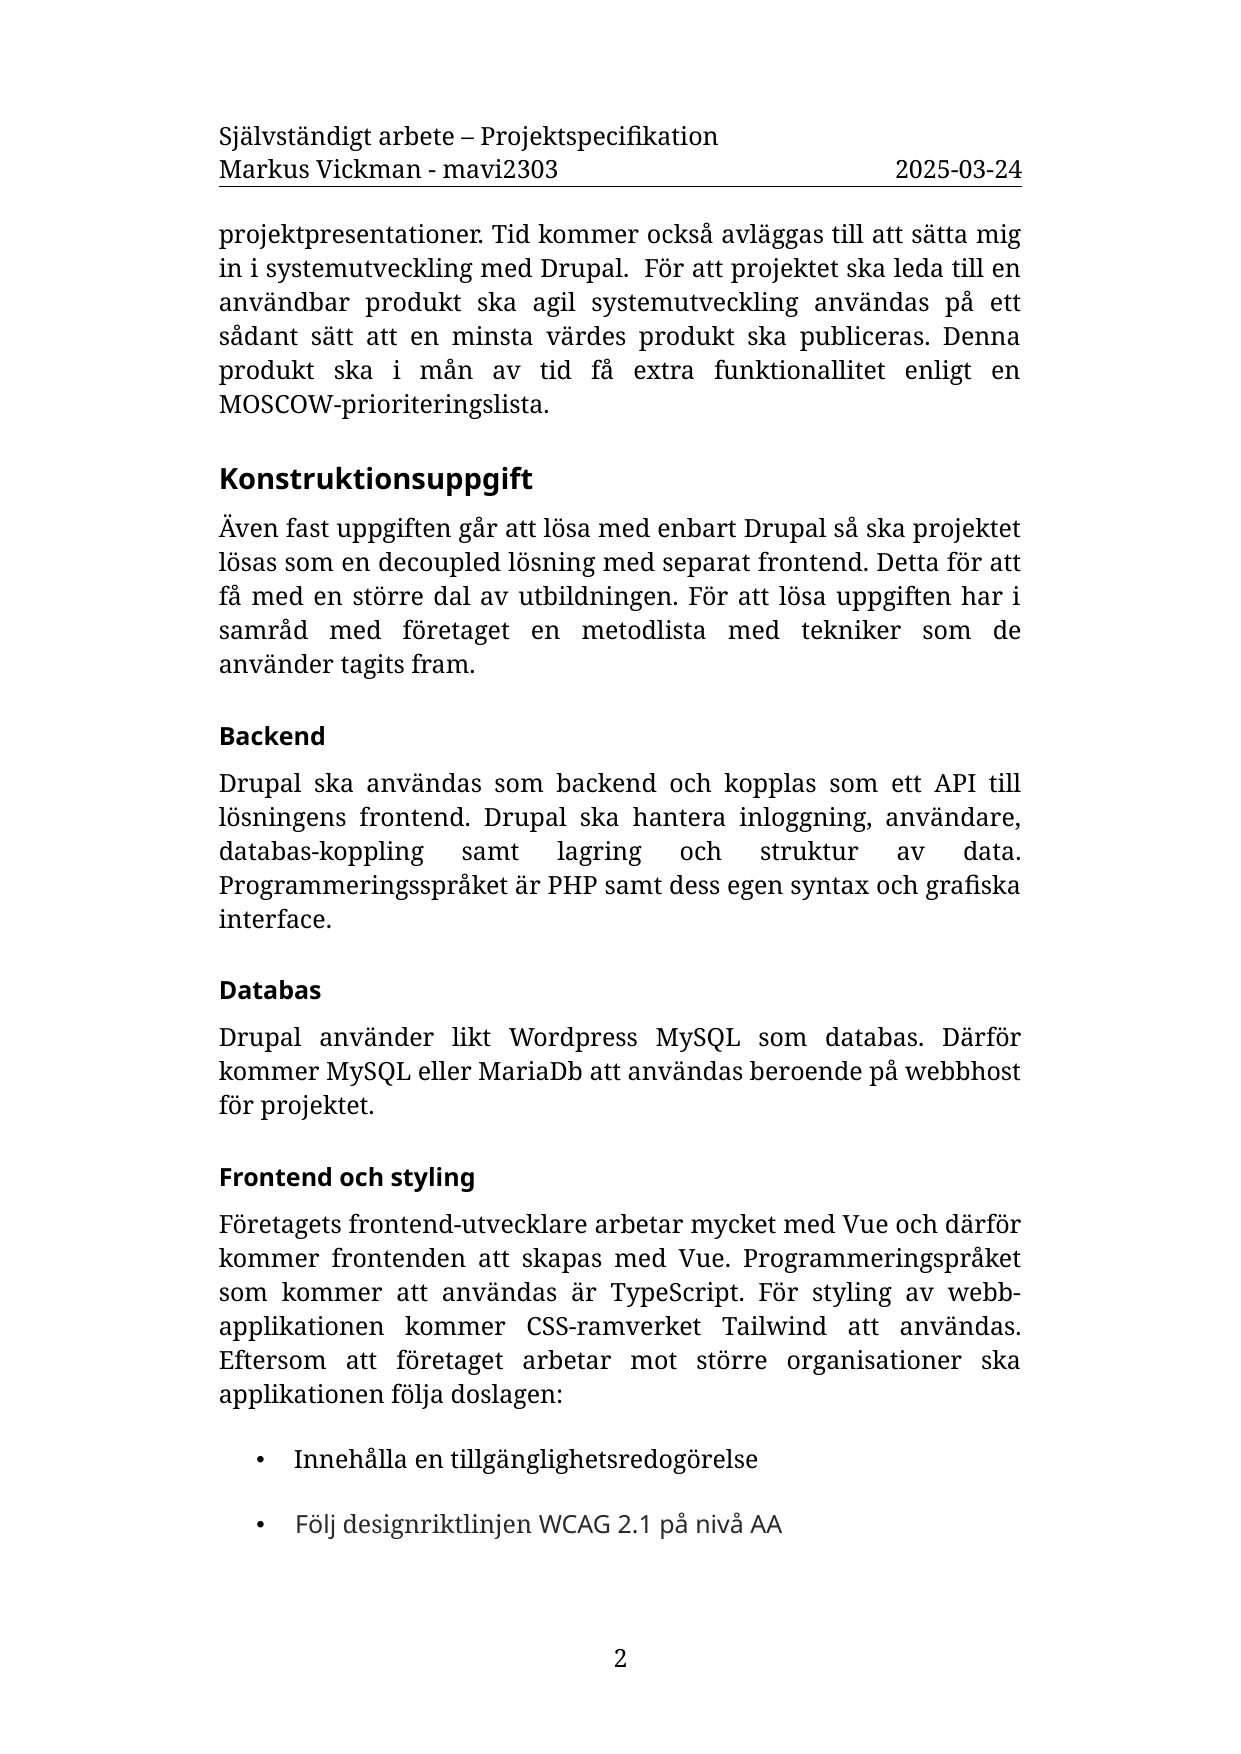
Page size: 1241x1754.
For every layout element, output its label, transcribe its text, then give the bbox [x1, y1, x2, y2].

text projektpresentationer. Tid kommer också avläggas till att sätta mig in i systemutveckling med Drupal. För att projektet ska leda till en användbar produkt ska agil systemutveckling användas på ett sådant sätt att en minsta värdes produkt ska publiceras. Denna produkt ska i mån av tid få extra funktionallitet enligt en MOSCOW-prioriteringslista. [218, 216, 1022, 421]
text Även fast uppgiften går att lösa med enbart Drupal så ska projektet lösas som en decoupled lösning med separat frontend. Detta för att få med en större dal av utbildningen. För att lösa uppgiften har i samråd med företaget en metodlista med tekniker som de använder tagits fram. [218, 511, 1022, 681]
subtitle Backend [130, 718, 1022, 752]
list Innehålla en tillgänglighetsredogörelse [256, 1441, 1022, 1476]
list Följ designriktlinjen WCAG 2.1 på nivå AA [256, 1506, 1022, 1540]
subtitle Konstruktionsuppgift [130, 458, 1022, 498]
subtitle Frontend och styling [130, 1159, 1022, 1193]
text Drupal ska användas som backend och kopplas som ett API till lösningens frontend. Drupal ska hantera inloggning, användare, databas-koppling samt lagring och struktur av data. Programmeringsspråket är PHP samt dess egen syntax och grafiska interface. [218, 765, 1022, 936]
text Drupal använder likt Wordpress MySQL som databas. Därför kommer MySQL eller MariaDb att användas beroende på webbhost för projektet. [218, 1020, 1022, 1122]
subtitle Databas [130, 973, 1022, 1007]
text Företagets frontend-utvecklare arbetar mycket med Vue och därför kommer frontenden att skapas med Vue. Programmeringspråket som kommer att användas är TypeScript. För styling av webb-applikationen kommer CSS-ramverket Tailwind att användas. Eftersom att företaget arbetar mot större organisationer ska applikationen följa doslagen: [218, 1206, 1022, 1411]
